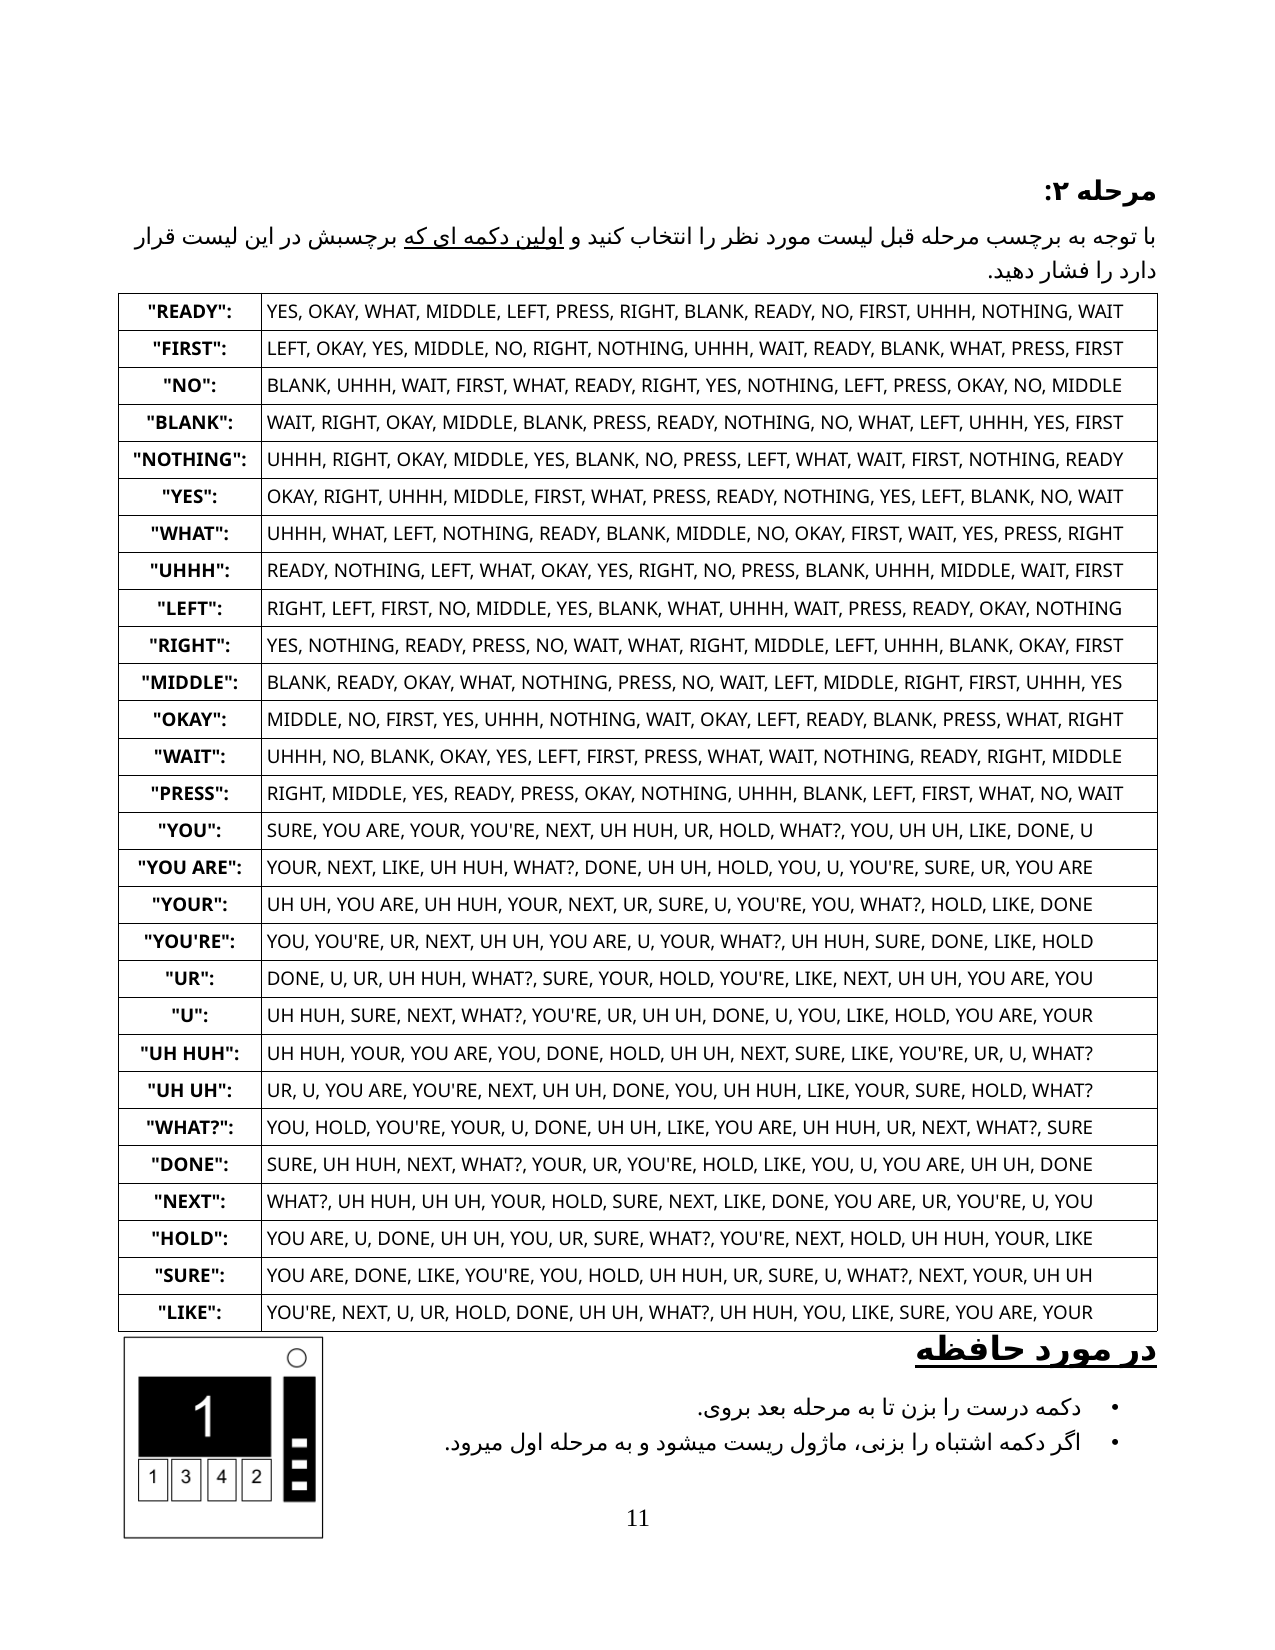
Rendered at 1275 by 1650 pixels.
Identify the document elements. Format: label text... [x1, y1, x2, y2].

table_cell "HOLD": [119, 1221, 261, 1257]
table_cell YOU ARE, DONE, LIKE, YOU'RE, YOU, HOLD, UH HUH, UR, SURE, U, WHAT?, NEXT, YOUR, UH UH [262, 1258, 1157, 1294]
table_cell "YES": [119, 479, 261, 515]
table_cell READY, NOTHING, LEFT, WHAT, OKAY, YES, RIGHT, NO, PRESS, BLANK, UHHH, MIDDLE, WAIT, FIRST [262, 553, 1157, 589]
table_cell UH UH, YOU ARE, UH HUH, YOUR, NEXT, UR, SURE, U, YOU'RE, YOU, WHAT?, HOLD, LIKE, DONE [262, 887, 1157, 923]
table_cell "OKAY": [119, 701, 261, 737]
subtitle در مورد حافظه [118, 1332, 1157, 1374]
table_header "READY": [119, 294, 261, 329]
table_cell BLANK, UHHH, WAIT, FIRST, WHAT, READY, RIGHT, YES, NOTHING, LEFT, PRESS, OKAY, NO, MIDDLE [262, 368, 1157, 404]
table_cell "U": [119, 998, 261, 1034]
table_cell "YOU": [119, 813, 261, 849]
table_cell "BLANK": [119, 405, 261, 441]
table_cell RIGHT, LEFT, FIRST, NO, MIDDLE, YES, BLANK, WHAT, UHHH, WAIT, PRESS, READY, OKAY, NOTHING [262, 590, 1157, 626]
table_cell SURE, YOU ARE, YOUR, YOU'RE, NEXT, UH HUH, UR, HOLD, WHAT?, YOU, UH UH, LIKE, DONE, U [262, 813, 1157, 849]
list اگر دکمه اشتباه را بزنی، ماژول ریست میشود و به مرحله اول میرود. [329, 1430, 1119, 1459]
table_cell "SURE": [119, 1258, 261, 1294]
picture [118, 1333, 329, 1544]
table_cell "UH HUH": [119, 1035, 261, 1071]
table_cell "YOUR": [119, 887, 261, 923]
table_cell YOU ARE, U, DONE, UH UH, YOU, UR, SURE, WHAT?, YOU'RE, NEXT, HOLD, UH HUH, YOUR, LIKE [262, 1221, 1157, 1257]
table_cell "UR": [119, 961, 261, 997]
table_cell "MIDDLE": [119, 664, 261, 700]
table_cell "WAIT": [119, 739, 261, 774]
table_cell OKAY, RIGHT, UHHH, MIDDLE, FIRST, WHAT, PRESS, READY, NOTHING, YES, LEFT, BLANK, NO, WAIT [262, 479, 1157, 515]
table_cell "UH UH": [119, 1072, 261, 1108]
table_cell "PRESS": [119, 776, 261, 812]
table_cell RIGHT, MIDDLE, YES, READY, PRESS, OKAY, NOTHING, UHHH, BLANK, LEFT, FIRST, WHAT, NO, WAIT [262, 776, 1157, 812]
table_cell WAIT, RIGHT, OKAY, MIDDLE, BLANK, PRESS, READY, NOTHING, NO, WHAT, LEFT, UHHH, YES, FIRST [262, 405, 1157, 441]
table_cell LEFT, OKAY, YES, MIDDLE, NO, RIGHT, NOTHING, UHHH, WAIT, READY, BLANK, WHAT, PRESS, FIRST [262, 331, 1157, 367]
list دکمه درست را بزن تا به مرحله بعد بروی. [329, 1395, 1119, 1425]
table_cell "NO": [119, 368, 261, 404]
table_cell "DONE": [119, 1146, 261, 1182]
table_cell "WHAT": [119, 516, 261, 552]
table_cell SURE, UH HUH, NEXT, WHAT?, YOUR, UR, YOU'RE, HOLD, LIKE, YOU, U, YOU ARE, UH UH, DONE [262, 1146, 1157, 1182]
title مرحله ۲: [118, 176, 1157, 212]
table_header YES, OKAY, WHAT, MIDDLE, LEFT, PRESS, RIGHT, BLANK, READY, NO, FIRST, UHHH, NOTHING, WAIT [262, 294, 1157, 329]
table_cell BLANK, READY, OKAY, WHAT, NOTHING, PRESS, NO, WAIT, LEFT, MIDDLE, RIGHT, FIRST, UHHH, YES [262, 664, 1157, 700]
table_cell YOU'RE, NEXT, U, UR, HOLD, DONE, UH UH, WHAT?, UH HUH, YOU, LIKE, SURE, YOU ARE, YOUR [262, 1295, 1157, 1331]
table_cell "UHHH": [119, 553, 261, 589]
table_cell YOU, HOLD, YOU'RE, YOUR, U, DONE, UH UH, LIKE, YOU ARE, UH HUH, UR, NEXT, WHAT?, SURE [262, 1109, 1157, 1145]
table_cell WHAT?, UH HUH, UH UH, YOUR, HOLD, SURE, NEXT, LIKE, DONE, YOU ARE, UR, YOU'RE, U, YOU [262, 1184, 1157, 1219]
table_cell MIDDLE, NO, FIRST, YES, UHHH, NOTHING, WAIT, OKAY, LEFT, READY, BLANK, PRESS, WHAT, RIGHT [262, 701, 1157, 737]
table_cell "FIRST": [119, 331, 261, 367]
table_cell "NEXT": [119, 1184, 261, 1219]
table_cell "NOTHING": [119, 442, 261, 478]
table_cell "RIGHT": [119, 627, 261, 663]
table_cell "YOU'RE": [119, 924, 261, 960]
table_cell YOUR, NEXT, LIKE, UH HUH, WHAT?, DONE, UH UH, HOLD, YOU, U, YOU'RE, SURE, UR, YOU ARE [262, 850, 1157, 886]
table_cell DONE, U, UR, UH HUH, WHAT?, SURE, YOUR, HOLD, YOU'RE, LIKE, NEXT, UH UH, YOU ARE, YOU [262, 961, 1157, 997]
table_cell UHHH, WHAT, LEFT, NOTHING, READY, BLANK, MIDDLE, NO, OKAY, FIRST, WAIT, YES, PRESS, RIGHT [262, 516, 1157, 552]
table_cell "LIKE": [119, 1295, 261, 1331]
table_cell UHHH, RIGHT, OKAY, MIDDLE, YES, BLANK, NO, PRESS, LEFT, WHAT, WAIT, FIRST, NOTHING, READY [262, 442, 1157, 478]
table_cell UH HUH, SURE, NEXT, WHAT?, YOU'RE, UR, UH UH, DONE, U, YOU, LIKE, HOLD, YOU ARE, YOUR [262, 998, 1157, 1034]
text با توجه به برچسب مرحله قبل لیست مورد نظر را انتخاب کنید و اولین دکمه ای که برچسبش در این لیست قرار دارد را فشار دهید. [118, 224, 1157, 288]
table_cell "YOU ARE": [119, 850, 261, 886]
table_cell UHHH, NO, BLANK, OKAY, YES, LEFT, FIRST, PRESS, WHAT, WAIT, NOTHING, READY, RIGHT, MIDDLE [262, 739, 1157, 774]
table_cell "WHAT?": [119, 1109, 261, 1145]
table_cell YOU, YOU'RE, UR, NEXT, UH UH, YOU ARE, U, YOUR, WHAT?, UH HUH, SURE, DONE, LIKE, HOLD [262, 924, 1157, 960]
table_cell YES, NOTHING, READY, PRESS, NO, WAIT, WHAT, RIGHT, MIDDLE, LEFT, UHHH, BLANK, OKAY, FIRST [262, 627, 1157, 663]
table_cell UH HUH, YOUR, YOU ARE, YOU, DONE, HOLD, UH UH, NEXT, SURE, LIKE, YOU'RE, UR, U, WHAT? [262, 1035, 1157, 1071]
table_cell UR, U, YOU ARE, YOU'RE, NEXT, UH UH, DONE, YOU, UH HUH, LIKE, YOUR, SURE, HOLD, WHAT? [262, 1072, 1157, 1108]
table_cell "LEFT": [119, 590, 261, 626]
